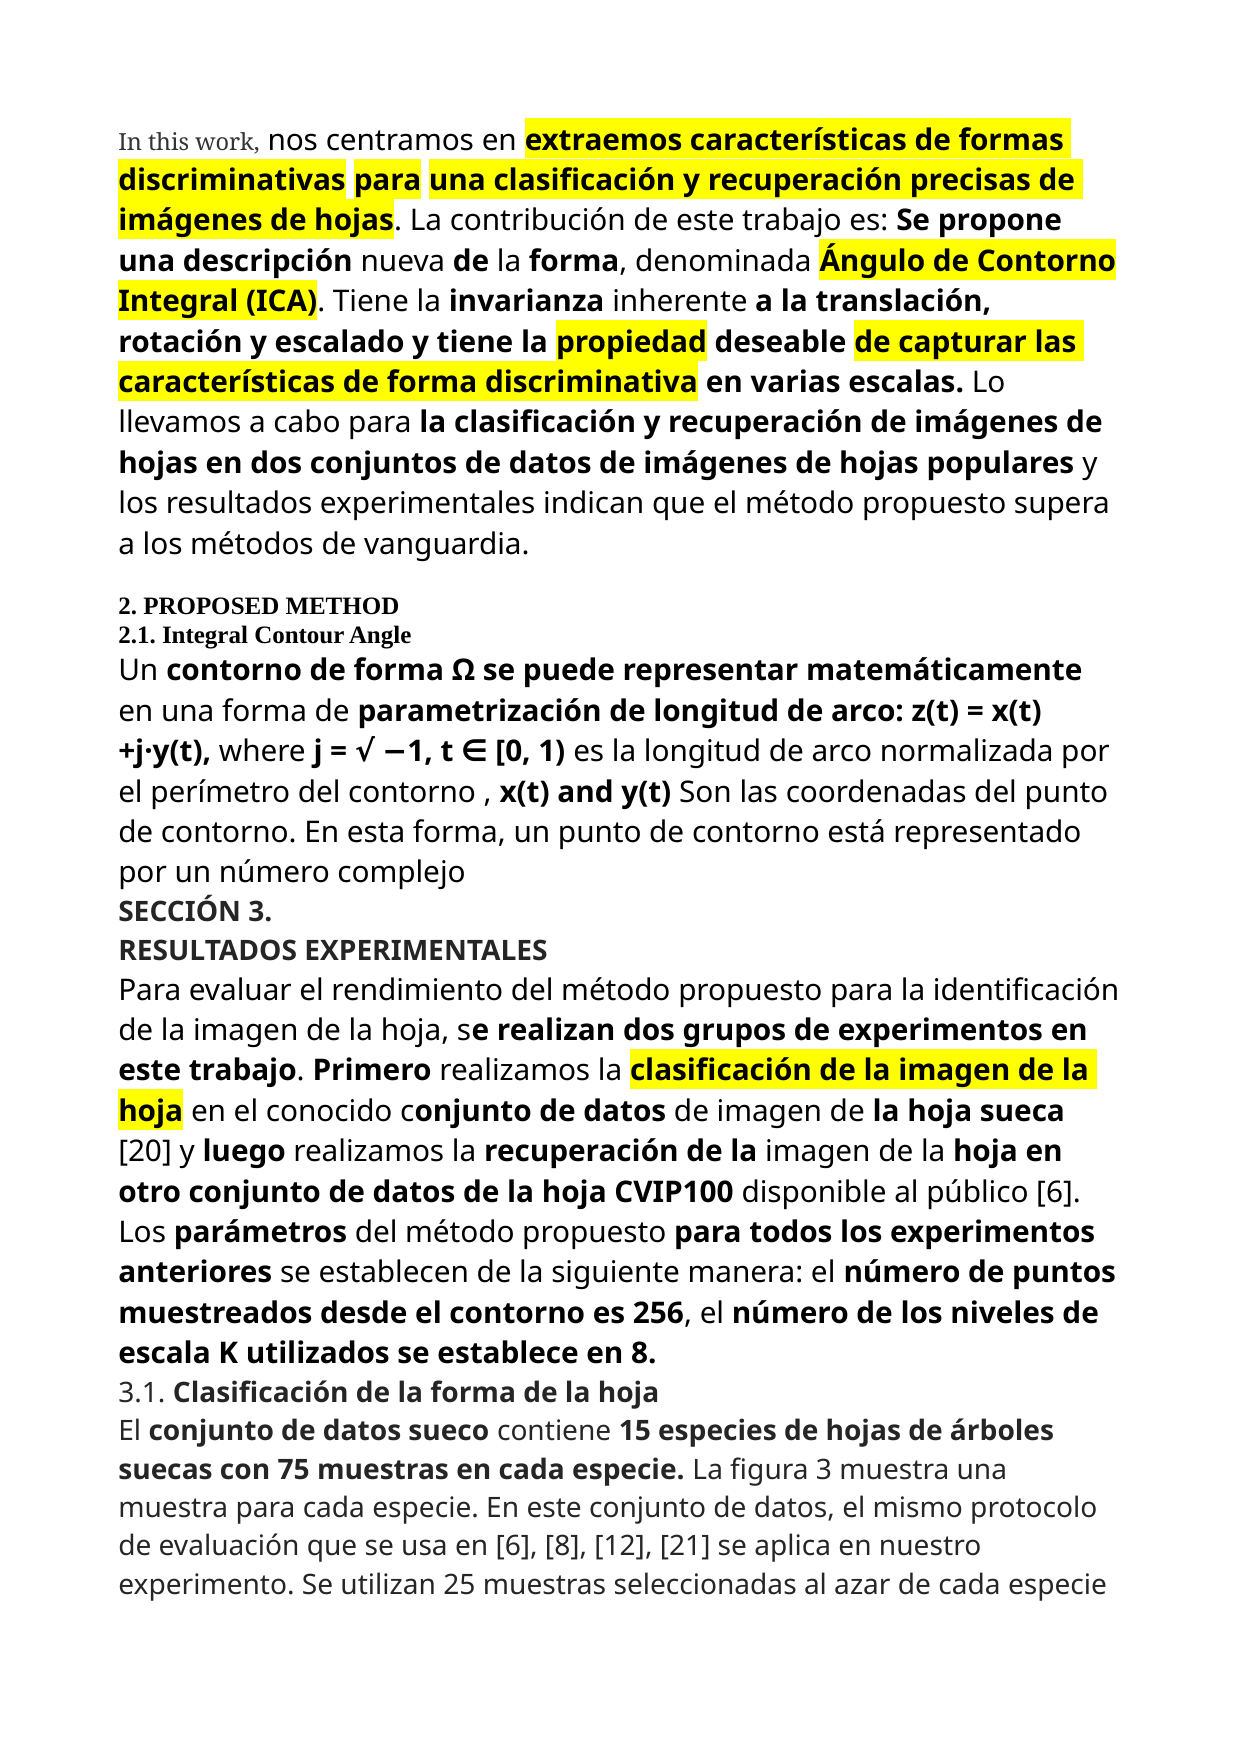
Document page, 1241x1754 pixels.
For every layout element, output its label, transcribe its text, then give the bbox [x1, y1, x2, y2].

text SECCIÓN 3. [118, 891, 1122, 930]
text 2.1. Integral Contour Angle [118, 620, 1122, 649]
text 2. PROPOSED METHOD [118, 591, 1122, 620]
text RESULTADOS EXPERIMENTALES [118, 930, 1122, 968]
text Un contorno de forma Ω se puede representar matemáticamente en una forma de parametrización de longitud de arco: z(t) = x(t)+j·y(t), where j = √ −1, t ∈ [0, 1) es la longitud de arco normalizada por el perímetro del contorno , x(t) and y(t) Son las coordenadas del punto de contorno. En esta forma, un punto de contorno está representado por un número complejo [118, 649, 1122, 891]
text In this work, nos centramos en extraemos características de formas discriminativas para una clasificación y recuperación precisas de imágenes de hojas. La contribución de este trabajo es: Se propone una descripción nueva de la forma, denominada Ángulo de Contorno Integral (ICA). Tiene la invarianza inherente a la translación, rotación y escalado y tiene la propiedad deseable de capturar las características de forma discriminativa en varias escalas. Lo llevamos a cabo para la clasificación y recuperación de imágenes de hojas en dos conjuntos de datos de imágenes de hojas populares y los resultados experimentales indican que el método propuesto supera a los métodos de vanguardia. [118, 118, 1122, 563]
text 3.1. Clasificación de la forma de la hoja [118, 1372, 1122, 1411]
text El conjunto de datos sueco contiene 15 especies de hojas de árboles suecas con 75 muestras en cada especie. La figura 3 muestra una muestra para cada especie. En este conjunto de datos, el mismo protocolo de evaluación que se usa en [6], [8], [12], [21] se aplica en nuestro experimento. Se utilizan 25 muestras seleccionadas al azar de cada especie [118, 1411, 1122, 1602]
text Para evaluar el rendimiento del método propuesto para la identificación de la imagen de la hoja, se realizan dos grupos de experimentos en este trabajo. Primero realizamos la clasificación de la imagen de la hoja en el conocido conjunto de datos de imagen de la hoja sueca [20] y luego realizamos la recuperación de la imagen de la hoja en otro conjunto de datos de la hoja CVIP100 disponible al público [6]. Los parámetros del método propuesto para todos los experimentos anteriores se establecen de la siguiente manera: el número de puntos muestreados desde el contorno es 256, el número de los niveles de escala K utilizados se establece en 8. [118, 968, 1122, 1372]
